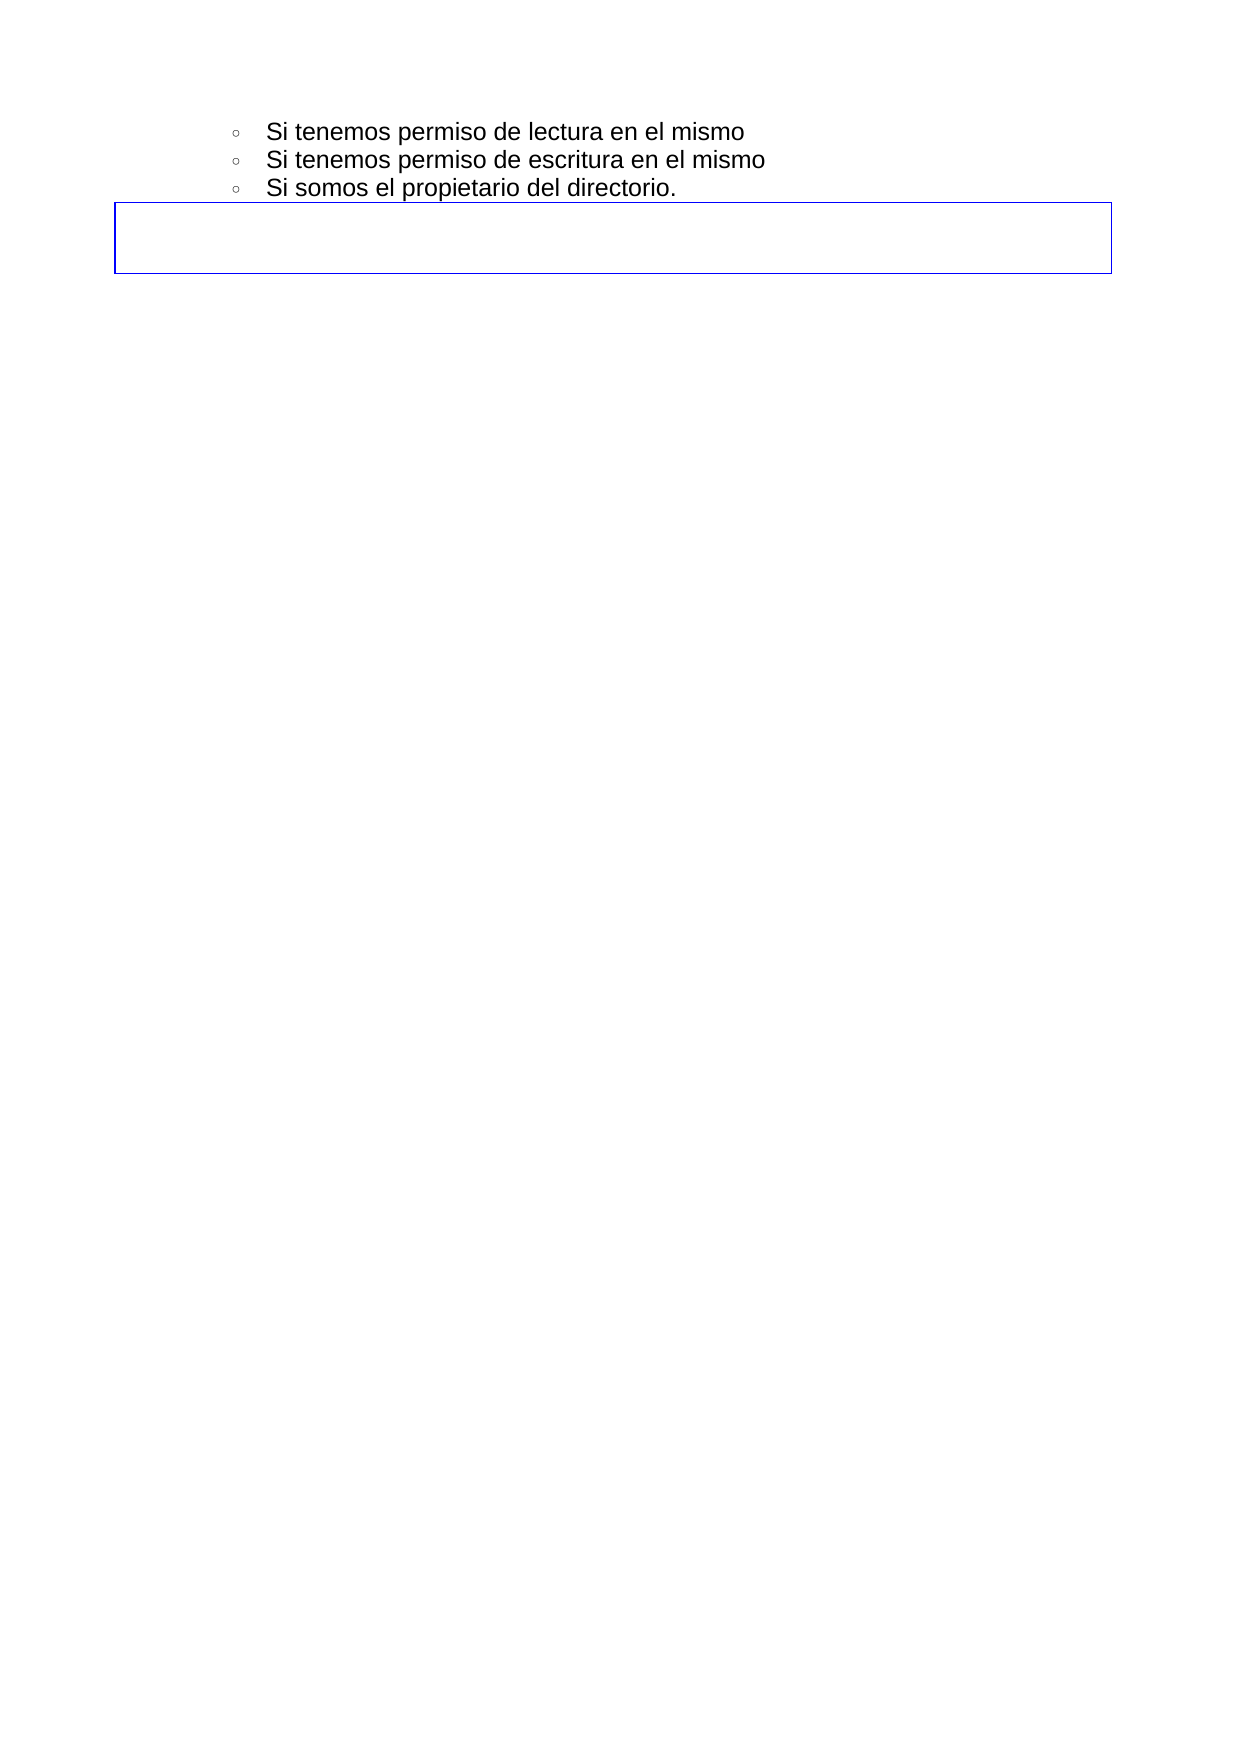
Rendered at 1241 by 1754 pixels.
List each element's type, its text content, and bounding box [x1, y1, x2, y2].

table_header [116, 203, 1111, 273]
list Si somos el propietario del directorio. [228, 174, 1122, 202]
list Si tenemos permiso de escritura en el mismo [228, 146, 1122, 174]
list Si tenemos permiso de lectura en el mismo [228, 118, 1122, 146]
